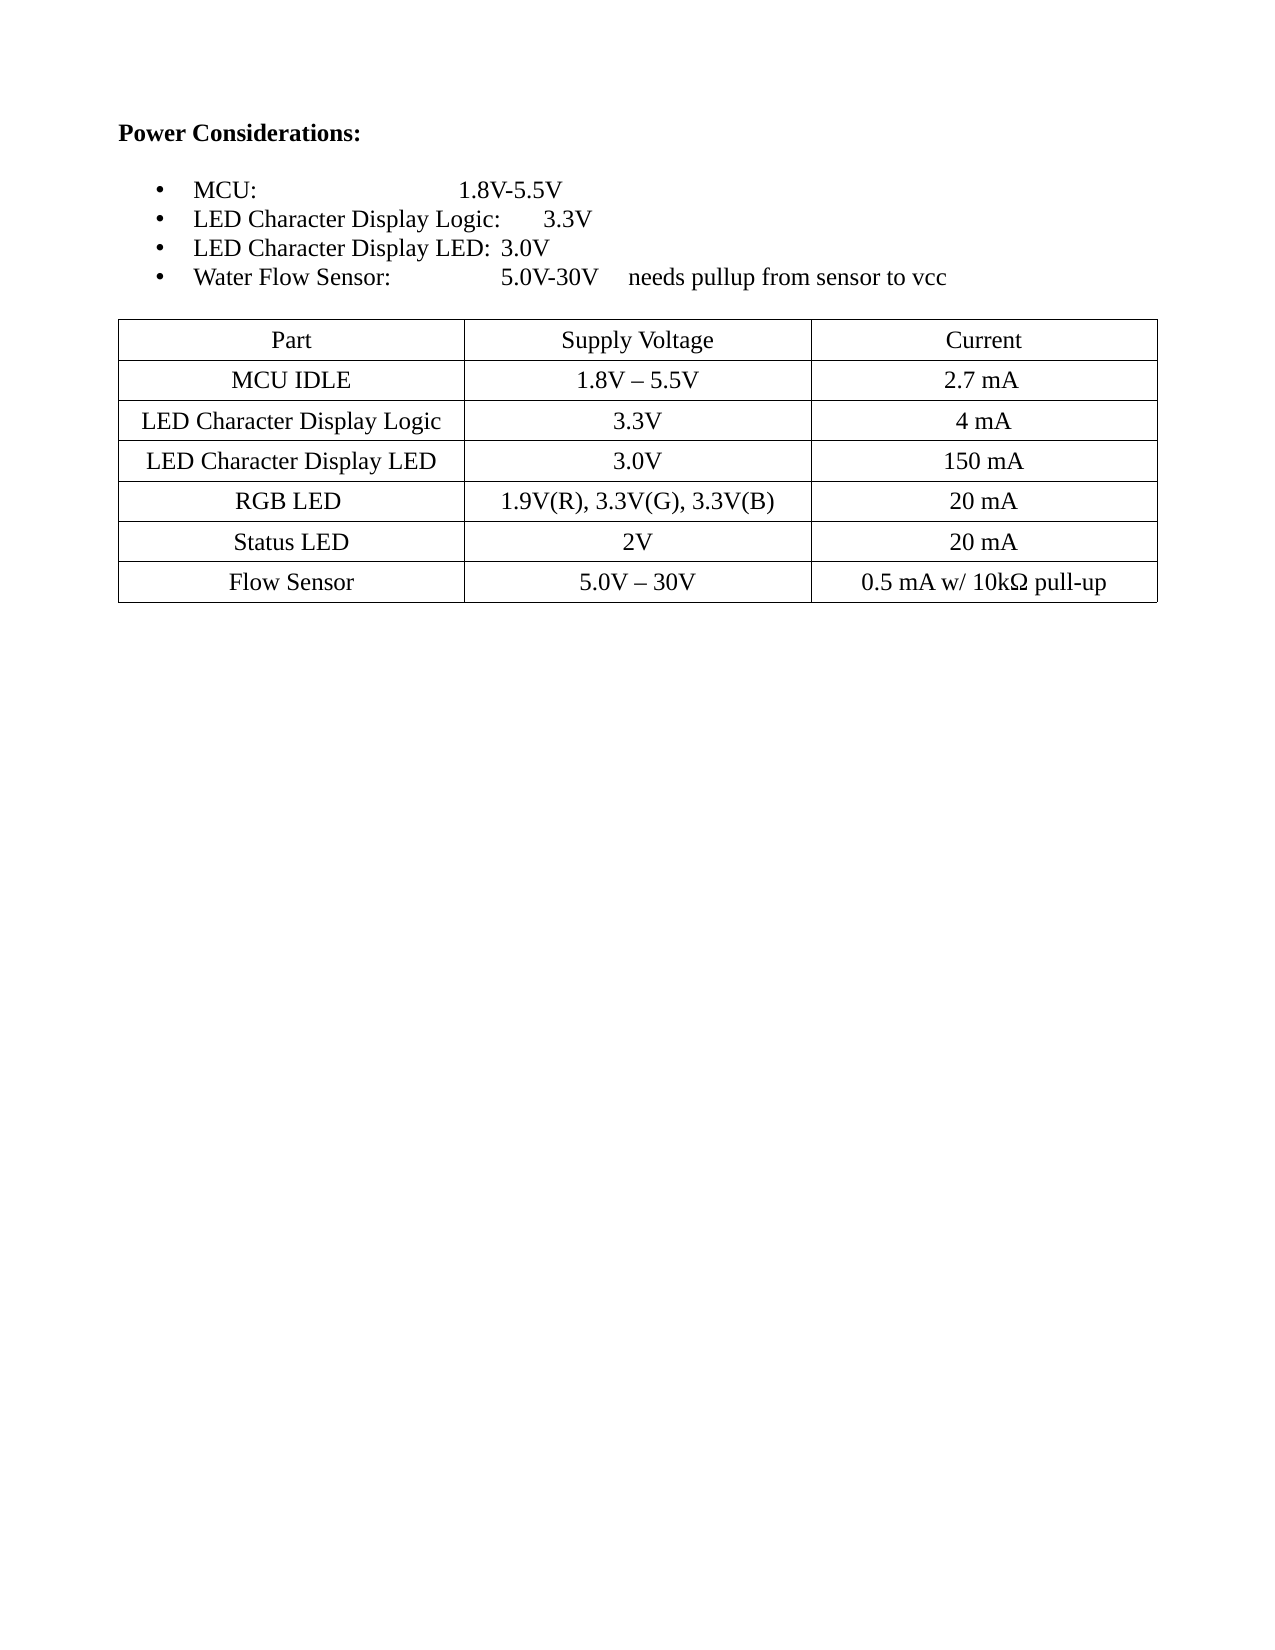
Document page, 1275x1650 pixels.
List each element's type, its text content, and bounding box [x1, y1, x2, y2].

table_cell 1.9V(R), 3.3V(G), 3.3V(B) [465, 482, 811, 521]
table_header Supply Voltage [465, 320, 811, 360]
table_cell 5.0V – 30V [465, 562, 811, 602]
table_cell 20 mA [812, 482, 1157, 521]
table_cell RGB LED [119, 482, 464, 521]
table_cell 150 mA [812, 441, 1157, 481]
table_cell 2V [465, 522, 811, 561]
table_cell 3.0V [465, 441, 811, 481]
table_cell 0.5 mA w/ 10kΩ pull-up [812, 562, 1157, 602]
list LED Character Display Logic: 3.3V [156, 204, 1157, 233]
table_cell 3.3V [465, 401, 811, 440]
table_cell 2.7 mA [812, 361, 1157, 400]
table_cell 20 mA [812, 522, 1157, 561]
list LED Character Display LED: 3.0V [156, 233, 1157, 262]
table_cell 1.8V – 5.5V [465, 361, 811, 400]
table_cell Flow Sensor [119, 562, 464, 602]
table_cell 4 mA [812, 401, 1157, 440]
table_header Part [119, 320, 464, 360]
table_cell Status LED [119, 522, 464, 561]
table_cell LED Character Display Logic [119, 401, 464, 440]
list Water Flow Sensor: 5.0V-30V needs pullup from sensor to vcc [156, 262, 1157, 291]
table_cell MCU IDLE [119, 361, 464, 400]
text Power Considerations: [118, 118, 1157, 147]
table_cell LED Character Display LED [119, 441, 464, 481]
table_header Current [812, 320, 1157, 360]
list MCU: 1.8V-5.5V [156, 176, 1157, 204]
